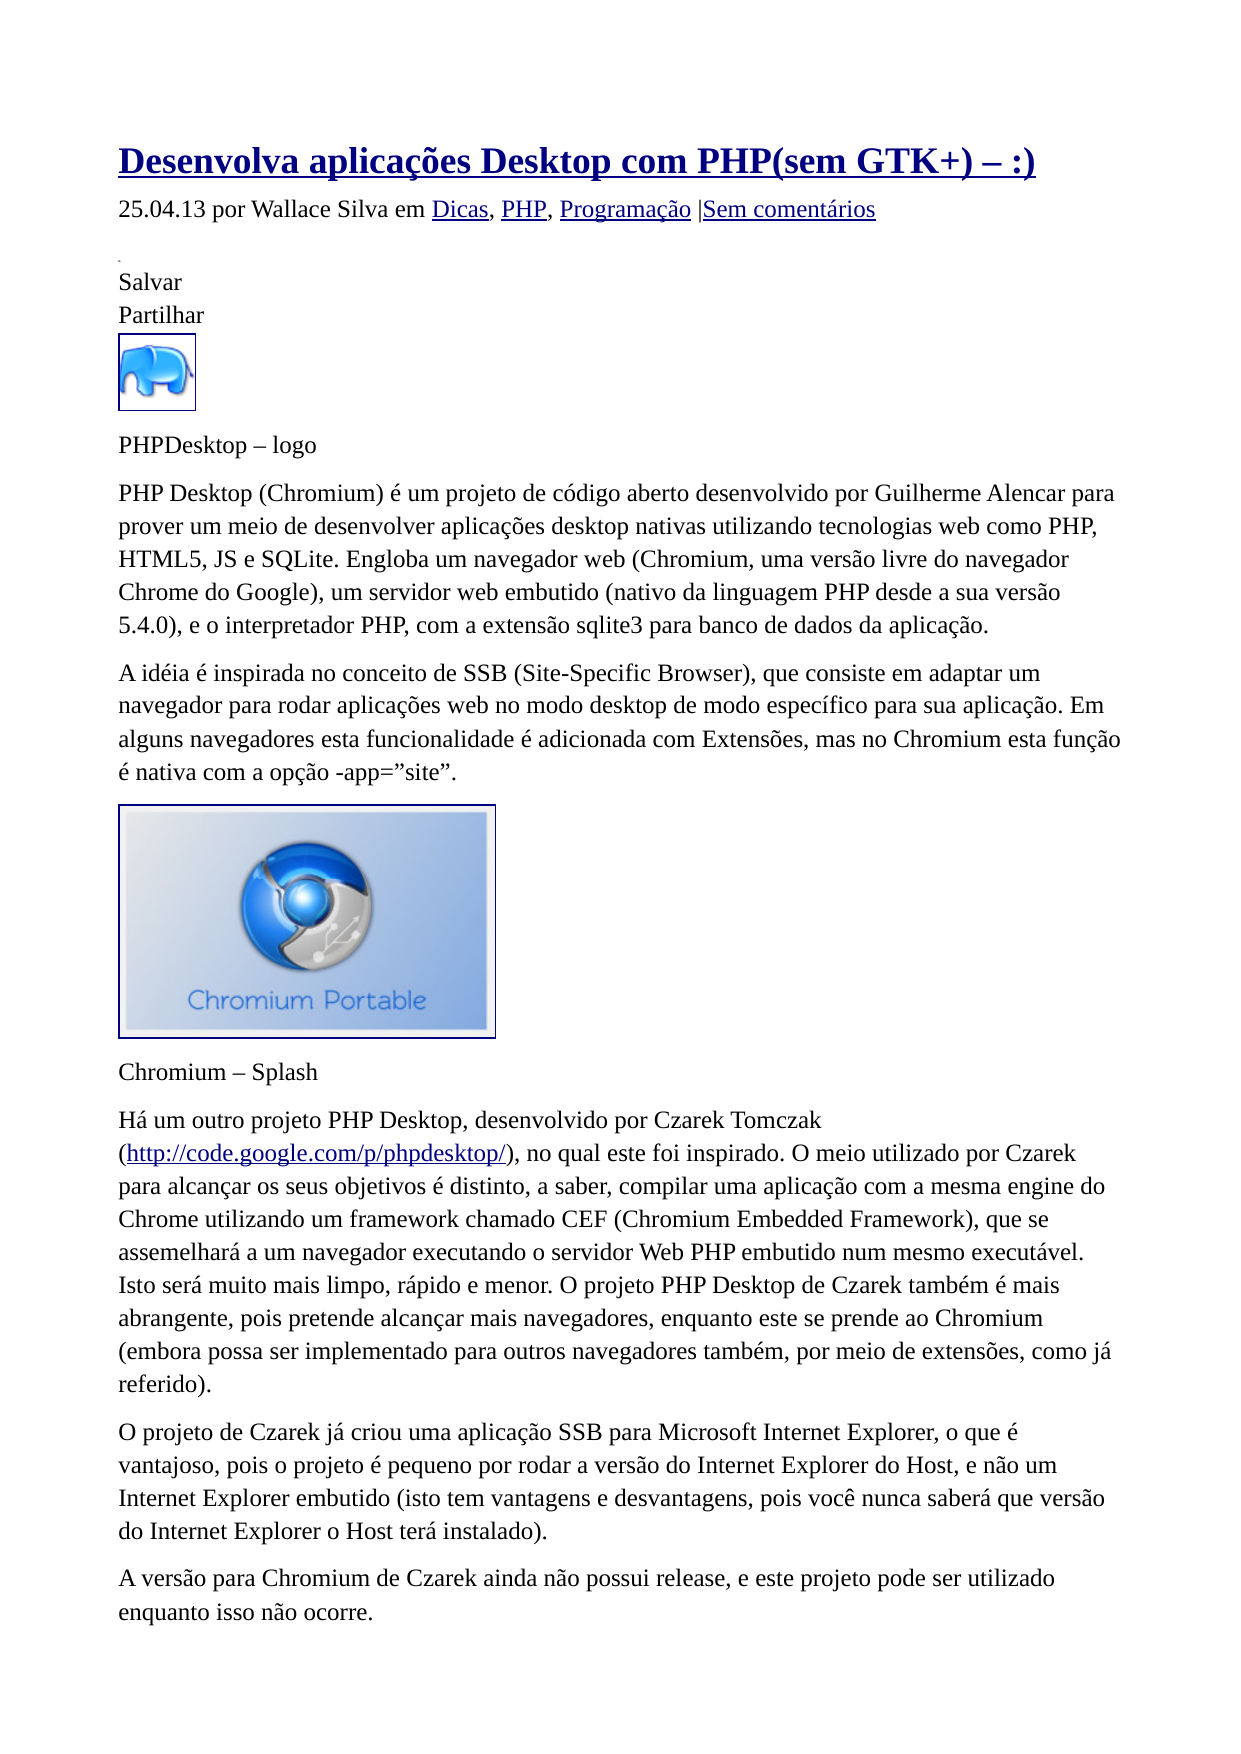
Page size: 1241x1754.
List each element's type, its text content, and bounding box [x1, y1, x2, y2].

text Partilhar [118, 300, 1122, 329]
picture [120, 335, 195, 410]
text Chromium – Splash [118, 1057, 1122, 1086]
text PHPDesktop – logo [118, 430, 1122, 459]
text Salvar [118, 267, 1122, 296]
text A versão para Chromium de Czarek ainda não possui release, e este projeto pode ser utilizado enquanto isso não ocorre. [118, 1563, 1122, 1625]
subtitle Desenvolva aplicações Desktop com PHP(sem GTK+) – :) [118, 139, 1122, 182]
text Há um outro projeto PHP Desktop, desenvolvido por Czarek Tomczak (http://code.google.com/p/phpdesktop/), no qual este foi inspirado. O meio utilizado por Czarek para alcançar os seus objetivos é distinto, a saber, compilar uma aplicação com a mesma engine do Chrome utilizando um framework chamado CEF (Chromium Embedded Framework), que se assemelhará a um navegador executando o servidor Web PHP embutido num mesmo executável. Isto será muito mais limpo, rápido e menor. O projeto PHP Desktop de Czarek também é mais abrangente, pois pretende alcançar mais navegadores, enquanto este se prende ao Chromium (embora possa ser implementado para outros navegadores também, por meio de extensões, como já referido). [118, 1105, 1122, 1398]
text O projeto de Czarek já criou uma aplicação SSB para Microsoft Internet Explorer, o que é vantajoso, pois o projeto é pequeno por rodar a versão do Internet Explorer do Host, e não um Internet Explorer embutido (isto tem vantagens e desvantagens, pois você nunca saberá que versão do Internet Explorer o Host terá instalado). [118, 1417, 1122, 1545]
text PHP Desktop (Chromium) é um projeto de código aberto desenvolvido por Guilherme Alencar para prover um meio de desenvolver aplicações desktop nativas utilizando tecnologias web como PHP, HTML5, JS e SQLite. Engloba um navegador web (Chromium, uma versão livre do navegador Chrome do Google), um servidor web embutido (nativo da linguagem PHP desde a sua versão 5.4.0), e o interpretador PHP, com a extensão sqlite3 para banco de dados da aplicação. [118, 478, 1122, 639]
text A idéia é inspirada no conceito de SSB (Site-Specific Browser), que consiste em adaptar um navegador para rodar aplicações web no modo desktop de modo específico para sua aplicação. Em alguns navegadores esta funcionalidade é adicionada com Extensões, mas no Chromium esta função é nativa com a opção -app=”site”. [118, 658, 1122, 785]
picture [120, 806, 495, 1037]
text 25.04.13 por Wallace Silva em Dicas, PHP, Programação |Sem comentários [118, 194, 1122, 223]
